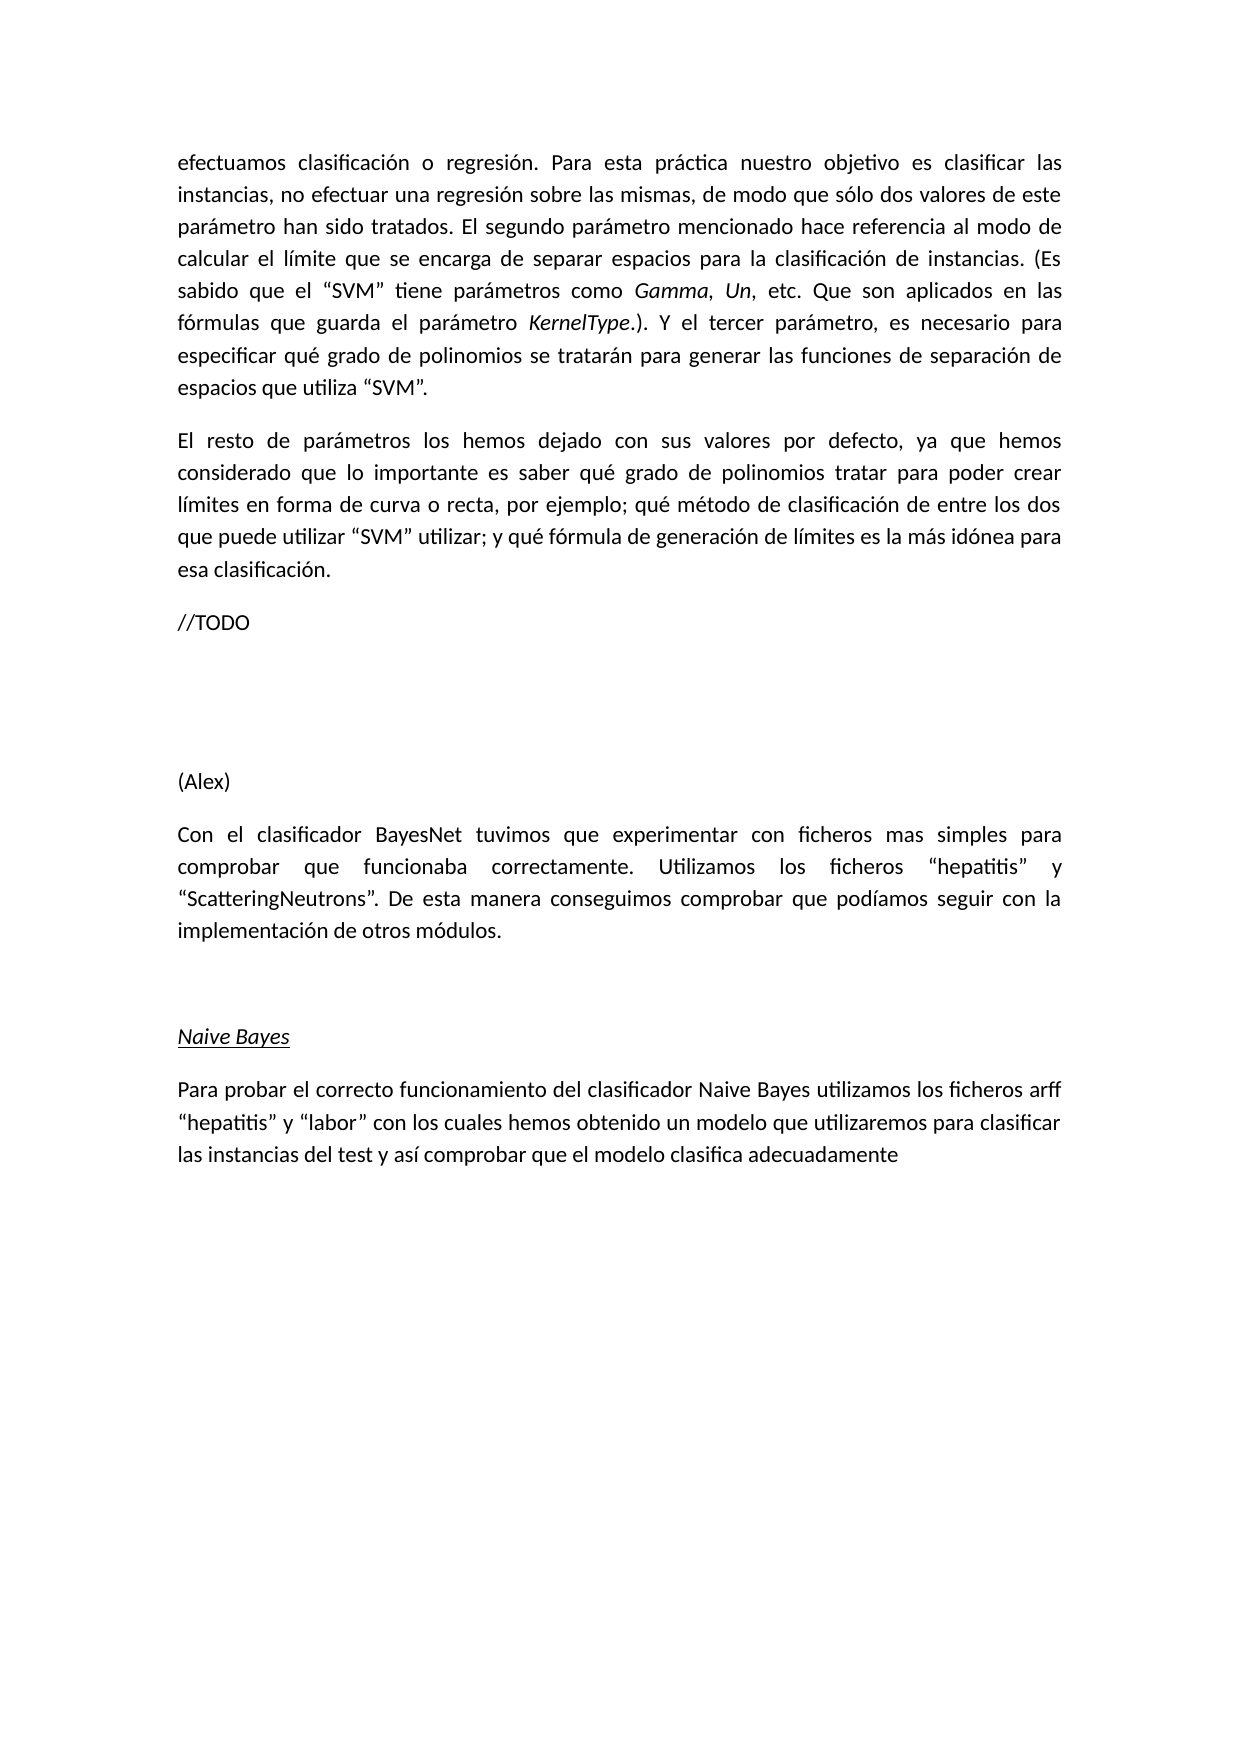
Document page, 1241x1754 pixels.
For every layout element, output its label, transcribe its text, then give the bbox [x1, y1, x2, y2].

text Con el clasificador BayesNet tuvimos que experimentar con ficheros mas simples para comprobar que funcionaba correctamente. Utilizamos los ficheros “hepatitis” y “ScatteringNeutrons”. De esta manera conseguimos comprobar que podíamos seguir con la implementación de otros módulos. [177, 820, 1063, 944]
text efectuamos clasificación o regresión. Para esta práctica nuestro objetivo es clasificar las instancias, no efectuar una regresión sobre las mismas, de modo que sólo dos valores de este parámetro han sido tratados. El segundo parámetro mencionado hace referencia al modo de calcular el límite que se encarga de separar espacios para la clasificación de instancias. (Es sabido que el “SVM” tiene parámetros como Gamma, Un, etc. Que son aplicados en las fórmulas que guarda el parámetro KernelType.). Y el tercer parámetro, es necesario para especificar qué grado de polinomios se tratarán para generar las funciones de separación de espacios que utiliza “SVM”. [177, 148, 1063, 401]
text Para probar el correcto funcionamiento del clasificador Naive Bayes utilizamos los ficheros arff “hepatitis” y “labor” con los cuales hemos obtenido un modelo que utilizaremos para clasificar las instancias del test y así comprobar que el modelo clasifica adecuadamente [177, 1075, 1063, 1168]
text Naive Bayes [177, 1022, 1063, 1050]
text //TODO [177, 608, 1063, 636]
text El resto de parámetros los hemos dejado con sus valores por defecto, ya que hemos considerado que lo importante es saber qué grado de polinomios tratar para poder crear límites en forma de curva o recta, por ejemplo; qué método de clasificación de entre los dos que puede utilizar “SVM” utilizar; y qué fórmula de generación de límites es la más idónea para esa clasificación. [177, 426, 1063, 583]
text (Alex) [177, 767, 1063, 795]
